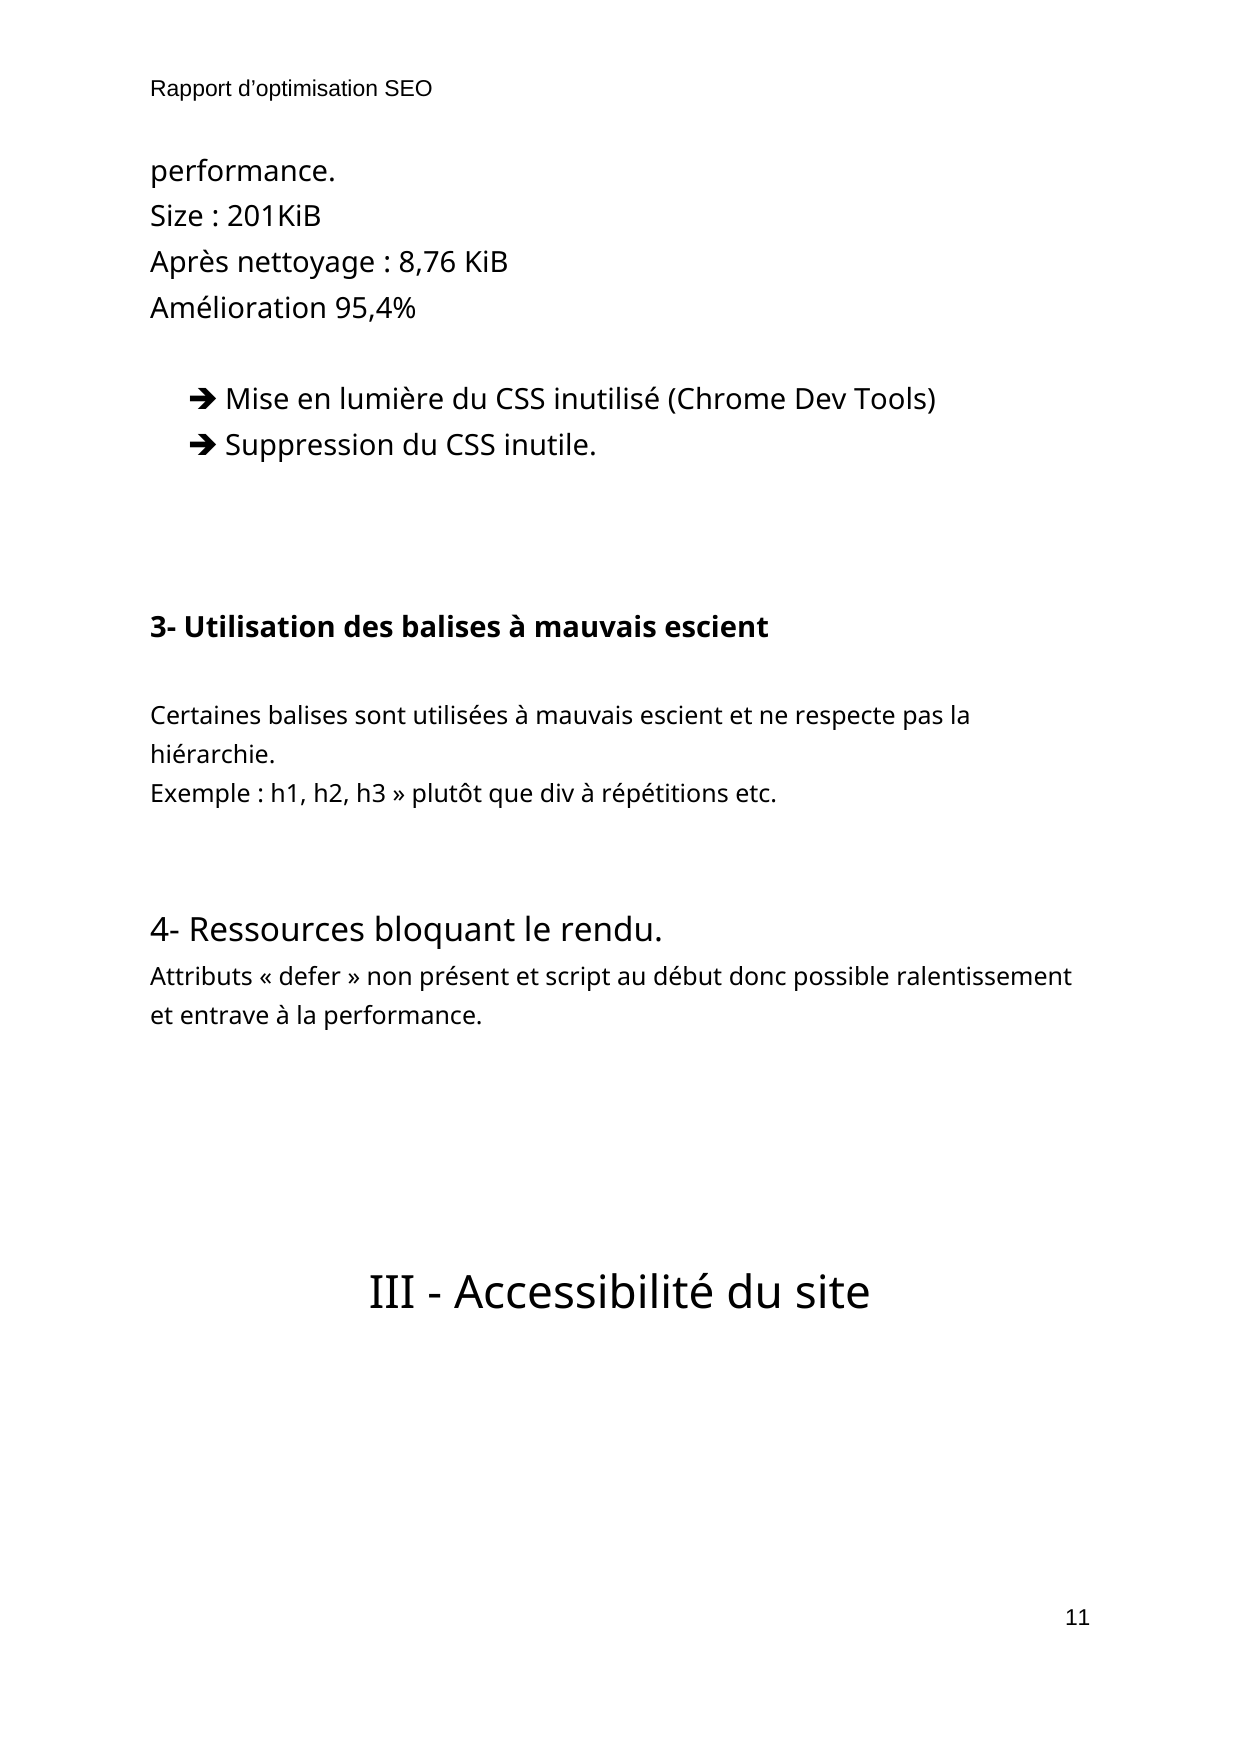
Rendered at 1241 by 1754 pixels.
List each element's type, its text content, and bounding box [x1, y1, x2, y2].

text Size : 201KiB [150, 196, 1090, 235]
text Après nettoyage : 8,76 KiB [150, 241, 1090, 281]
text 4- Ressources bloquant le rendu. [150, 906, 1090, 952]
text 3- Utilisation des balises à mauvais escient [150, 606, 1090, 646]
text Certaines balises sont utilisées à mauvais escient et ne respecte pas la hiérarchie. [150, 697, 1090, 771]
list Suppression du CSS inutile. [187, 424, 1090, 463]
text Exemple : h1, h2, h3 » plutôt que div à répétitions etc. [150, 776, 1090, 810]
text performance. [150, 150, 1090, 190]
text Attributs « defer » non présent et script au début donc possible ralentissement et entrave à la performance. [150, 958, 1090, 1032]
text Amélioration 95,4% [150, 287, 1090, 327]
list Mise en lumière du CSS inutilisé (Chrome Dev Tools) [187, 378, 1090, 418]
subtitle III - Accessibilité du site [150, 1260, 1090, 1322]
